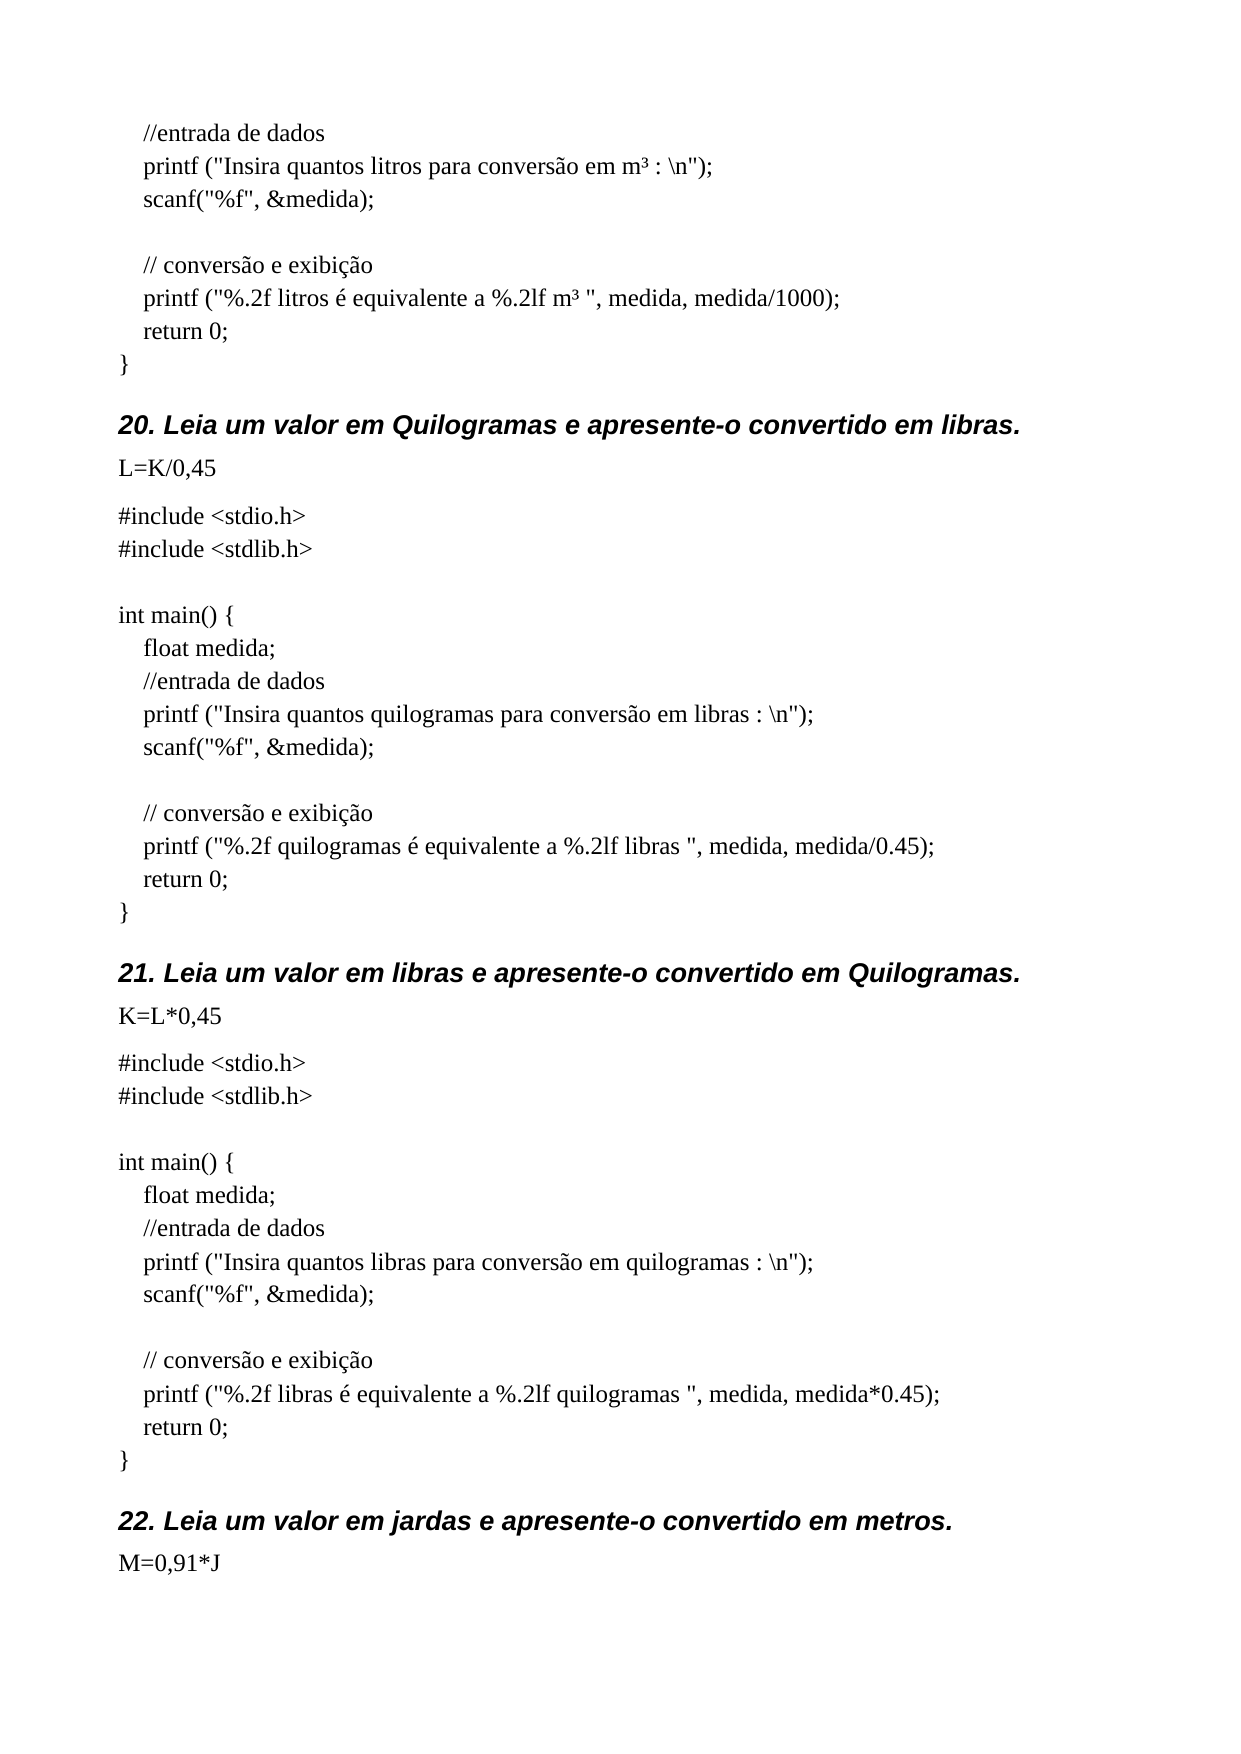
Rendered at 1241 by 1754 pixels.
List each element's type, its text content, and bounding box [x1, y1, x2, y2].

text #include <stdio.h> #include <stdlib.h> int main() { float medida; //entrada de dados printf ("Insira quantos libras para conversão em quilogramas : \n"); scanf("%f", &medida); // conversão e exibição printf ("%.2f libras é equivalente a %.2lf quilogramas ", medida, medida*0.45); return 0; } [118, 1048, 1122, 1473]
subtitle 20. Leia um valor em Quilogramas e apresente-o convertido em libras. [118, 409, 1122, 441]
subtitle 21. Leia um valor em libras e apresente-o convertido em Quilogramas. [118, 957, 1122, 988]
text M=0,91*J [118, 1548, 1122, 1577]
subtitle 22. Leia um valor em jardas e apresente-o convertido em metros. [118, 1505, 1122, 1536]
text #include <stdio.h> #include <stdlib.h> int main() { float medida; //entrada de dados printf ("Insira quantos quilogramas para conversão em libras : \n"); scanf("%f", &medida); // conversão e exibição printf ("%.2f quilogramas é equivalente a %.2lf libras ", medida, medida/0.45); return 0; } [118, 501, 1122, 926]
text L=K/0,45 [118, 453, 1122, 482]
text K=L*0,45 [118, 1001, 1122, 1029]
text //entrada de dados printf ("Insira quantos litros para conversão em m³ : \n"); scanf("%f", &medida); // conversão e exibição printf ("%.2f litros é equivalente a %.2lf m³ ", medida, medida/1000); return 0; } [118, 118, 1122, 378]
